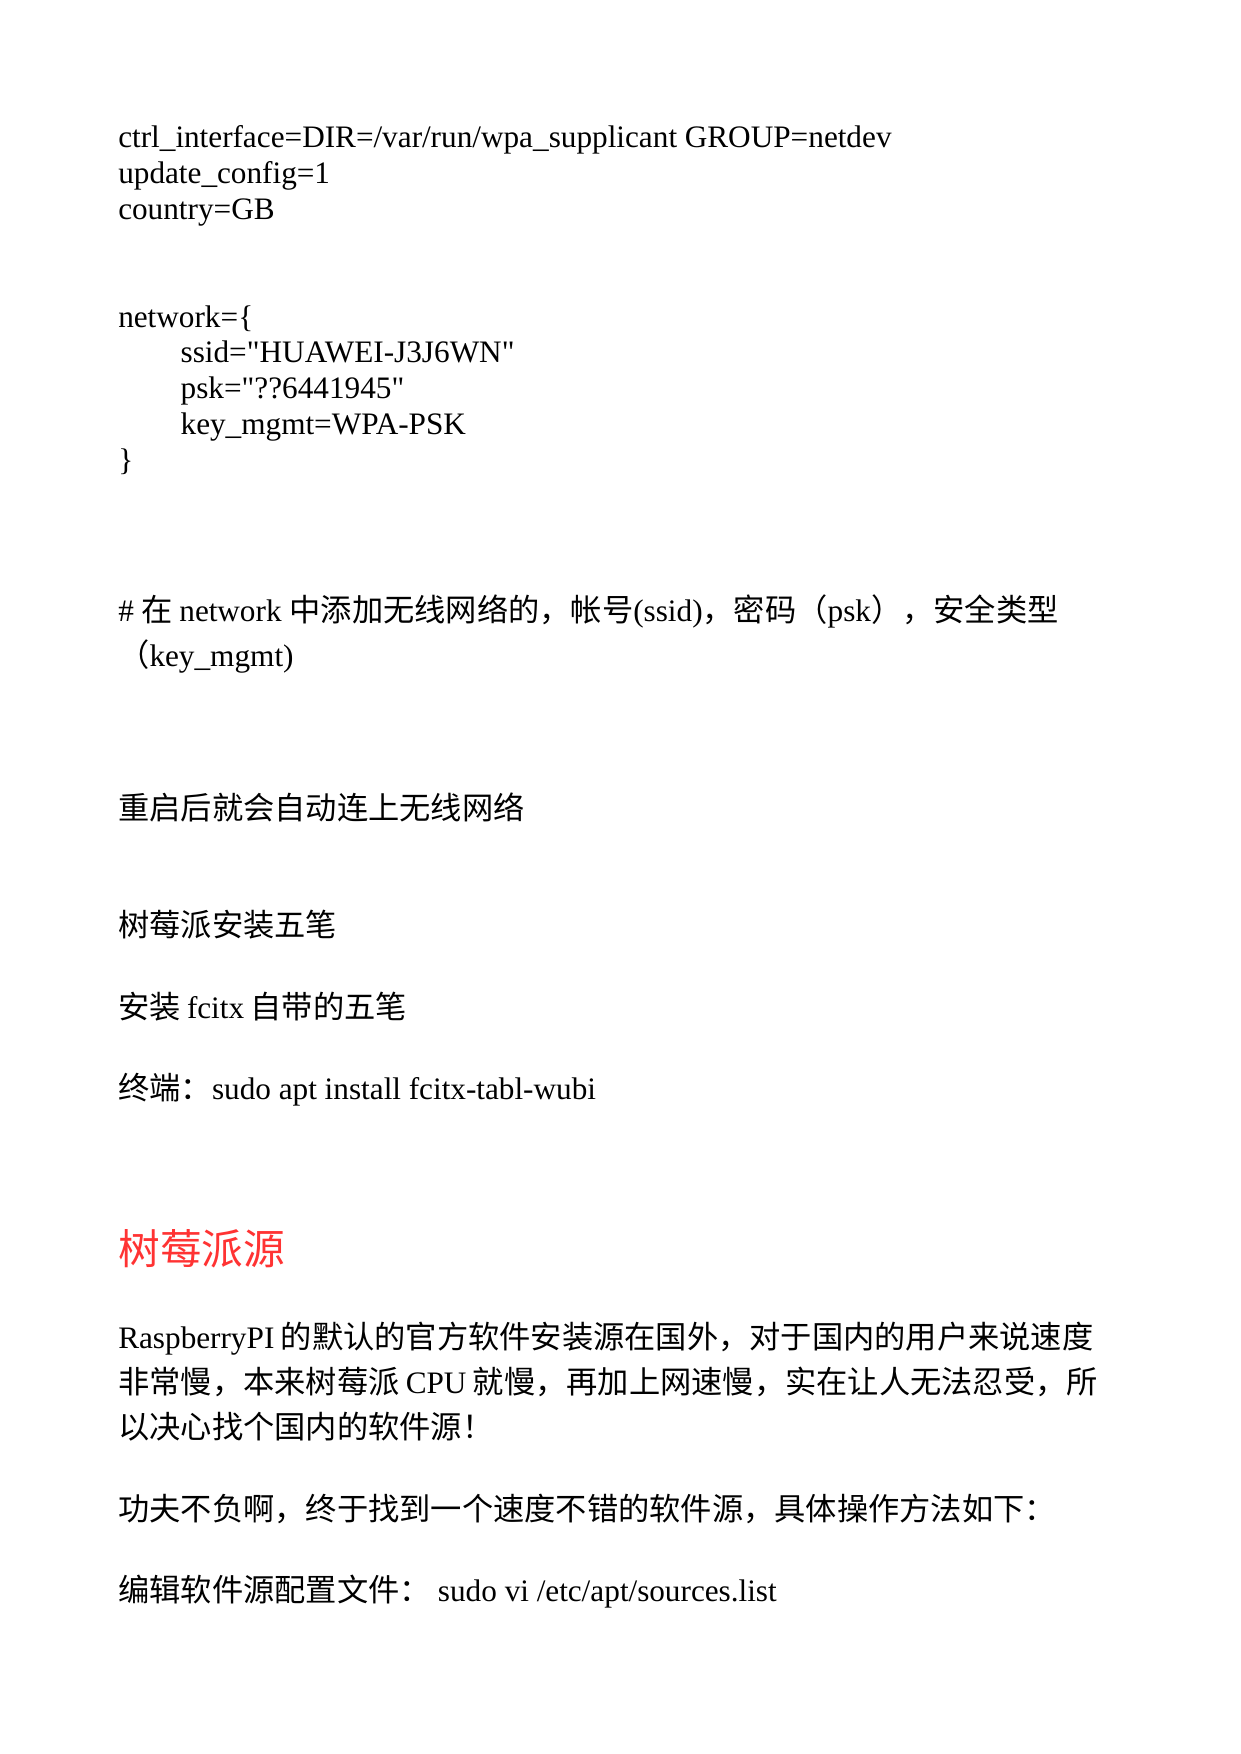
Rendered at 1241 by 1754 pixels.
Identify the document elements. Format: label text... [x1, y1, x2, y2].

text } [118, 442, 1122, 477]
text 树莓派源 [118, 1216, 1122, 1276]
text ctrl_interface=DIR=/var/run/wpa_supplicant GROUP=netdev [118, 118, 1122, 154]
text RaspberryPI的默认的官方软件安装源在国外，对于国内的用户来说速度非常慢，本来树莓派CPU就慢，再加上网速慢，实在让人无法忍受，所以决心找个国内的软件源！ [118, 1312, 1122, 1448]
text 功夫不负啊，终于找到一个速度不错的软件源，具体操作方法如下： [118, 1484, 1122, 1529]
text country=GB [118, 190, 1122, 226]
text 树莓派安装五笔 [118, 901, 1122, 946]
text update_config=1 [118, 154, 1122, 190]
text psk="??6441945" [118, 370, 1122, 406]
text 编辑软件源配置文件： sudo vi /etc/apt/sources.list [118, 1565, 1122, 1610]
text 重启后就会自动连上无线网络 [118, 783, 1122, 829]
text network={ [118, 298, 1122, 334]
text key_mgmt=WPA-PSK [118, 406, 1122, 442]
text 终端：sudo apt install fcitx-tabl-wubi [118, 1063, 1122, 1108]
text ssid="HUAWEI-J3J6WN" [118, 334, 1122, 370]
text # 在network 中添加无线网络的，帐号(ssid)，密码（psk），安全类型（key_mgmt) [118, 585, 1122, 676]
text 安装fcitx自带的五笔 [118, 982, 1122, 1027]
